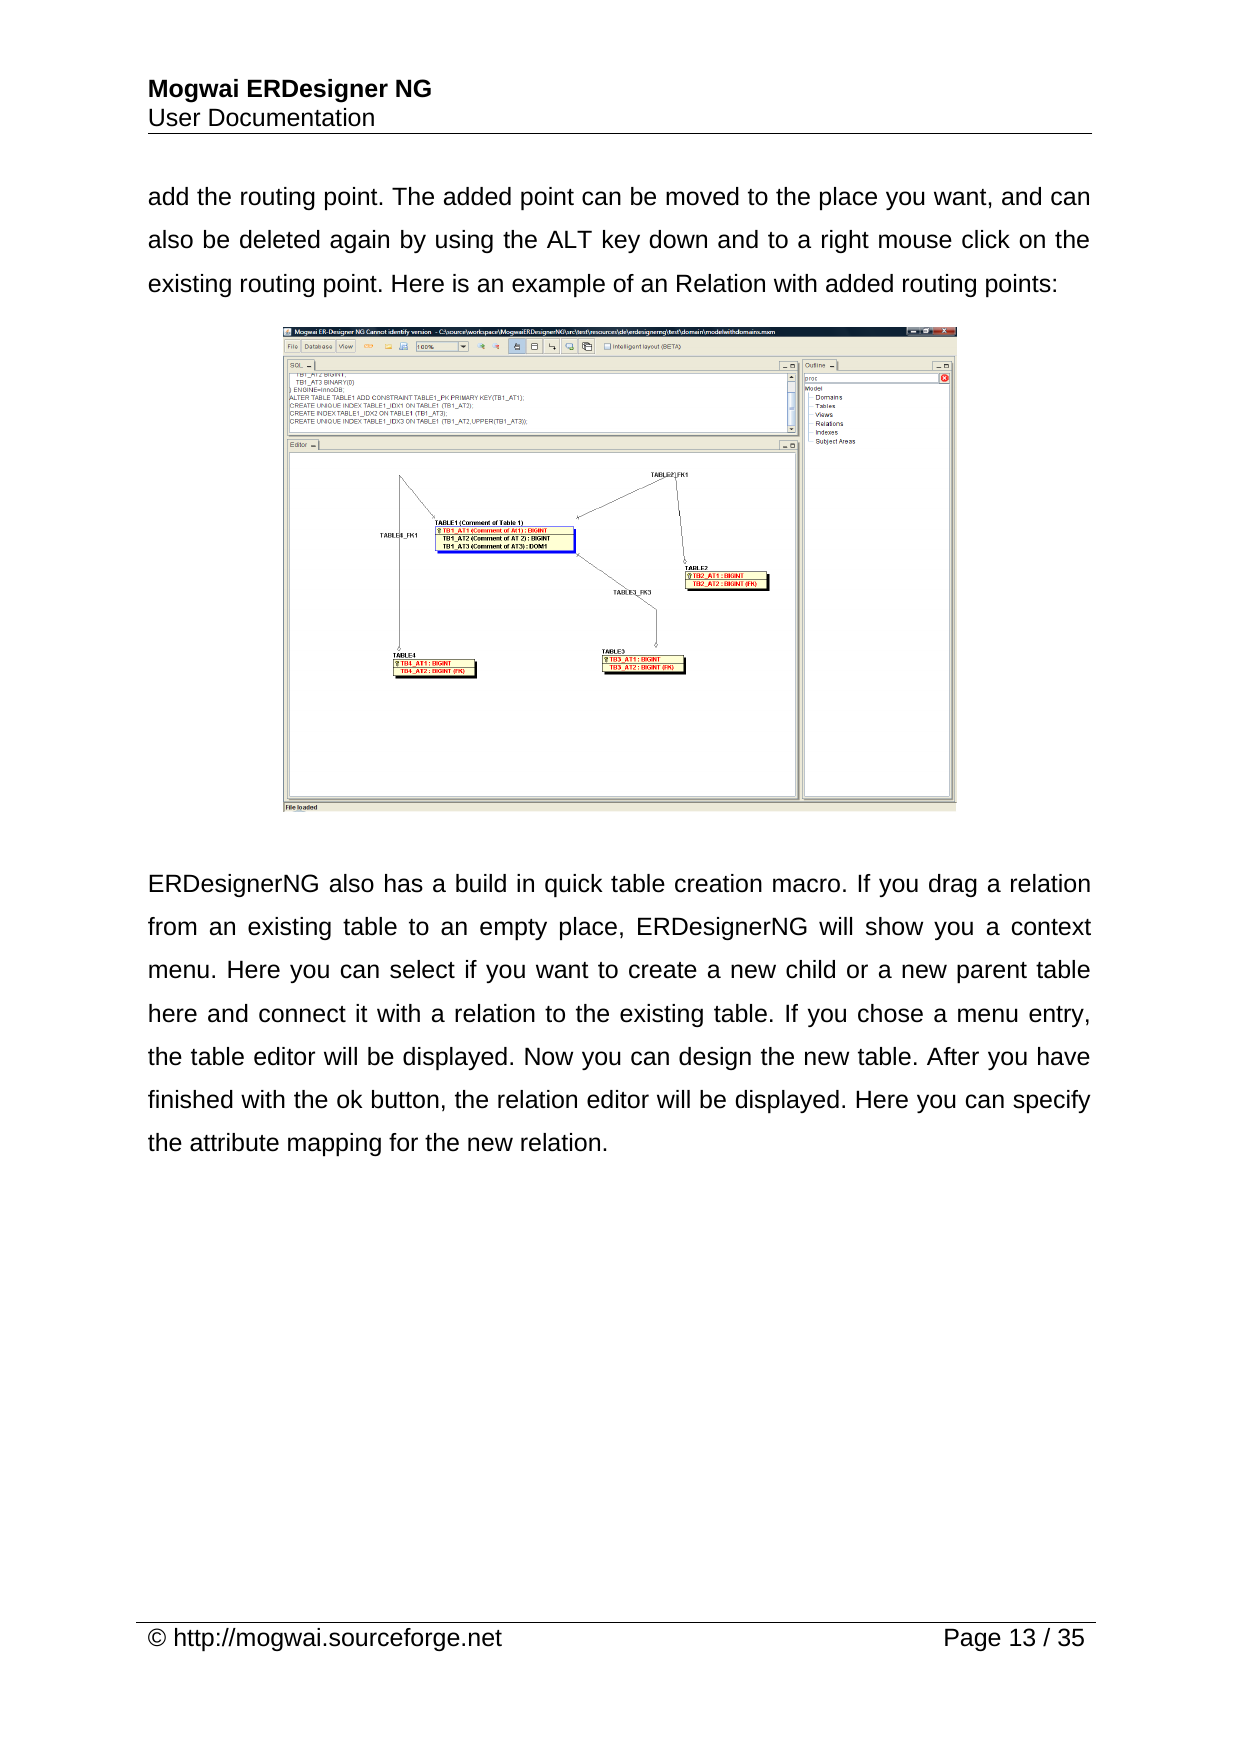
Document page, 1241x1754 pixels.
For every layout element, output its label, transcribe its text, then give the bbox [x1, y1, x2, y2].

text ERDesignerNG also has a build in quick table creation macro. If you drag a relation from an existing table to an empty place, ERDesignerNG will show you a context menu. Here you can select if you want to create a new child or a new parent table here and connect it with a relation to the existing table. If you chose a menu entry, the table editor will be displayed. Now you can design the new table. After you have finished with the ok button, the relation editor will be displayed. Here you can specify the attribute mapping for the new relation. [148, 869, 1092, 1157]
text add the routing point. The added point can be moved to the place you want, and can also be deleted again by using the ALT key down and to a right mouse click on the existing routing point. Here is an example of an Relation with added routing points: [148, 182, 1092, 297]
picture [283, 327, 957, 812]
